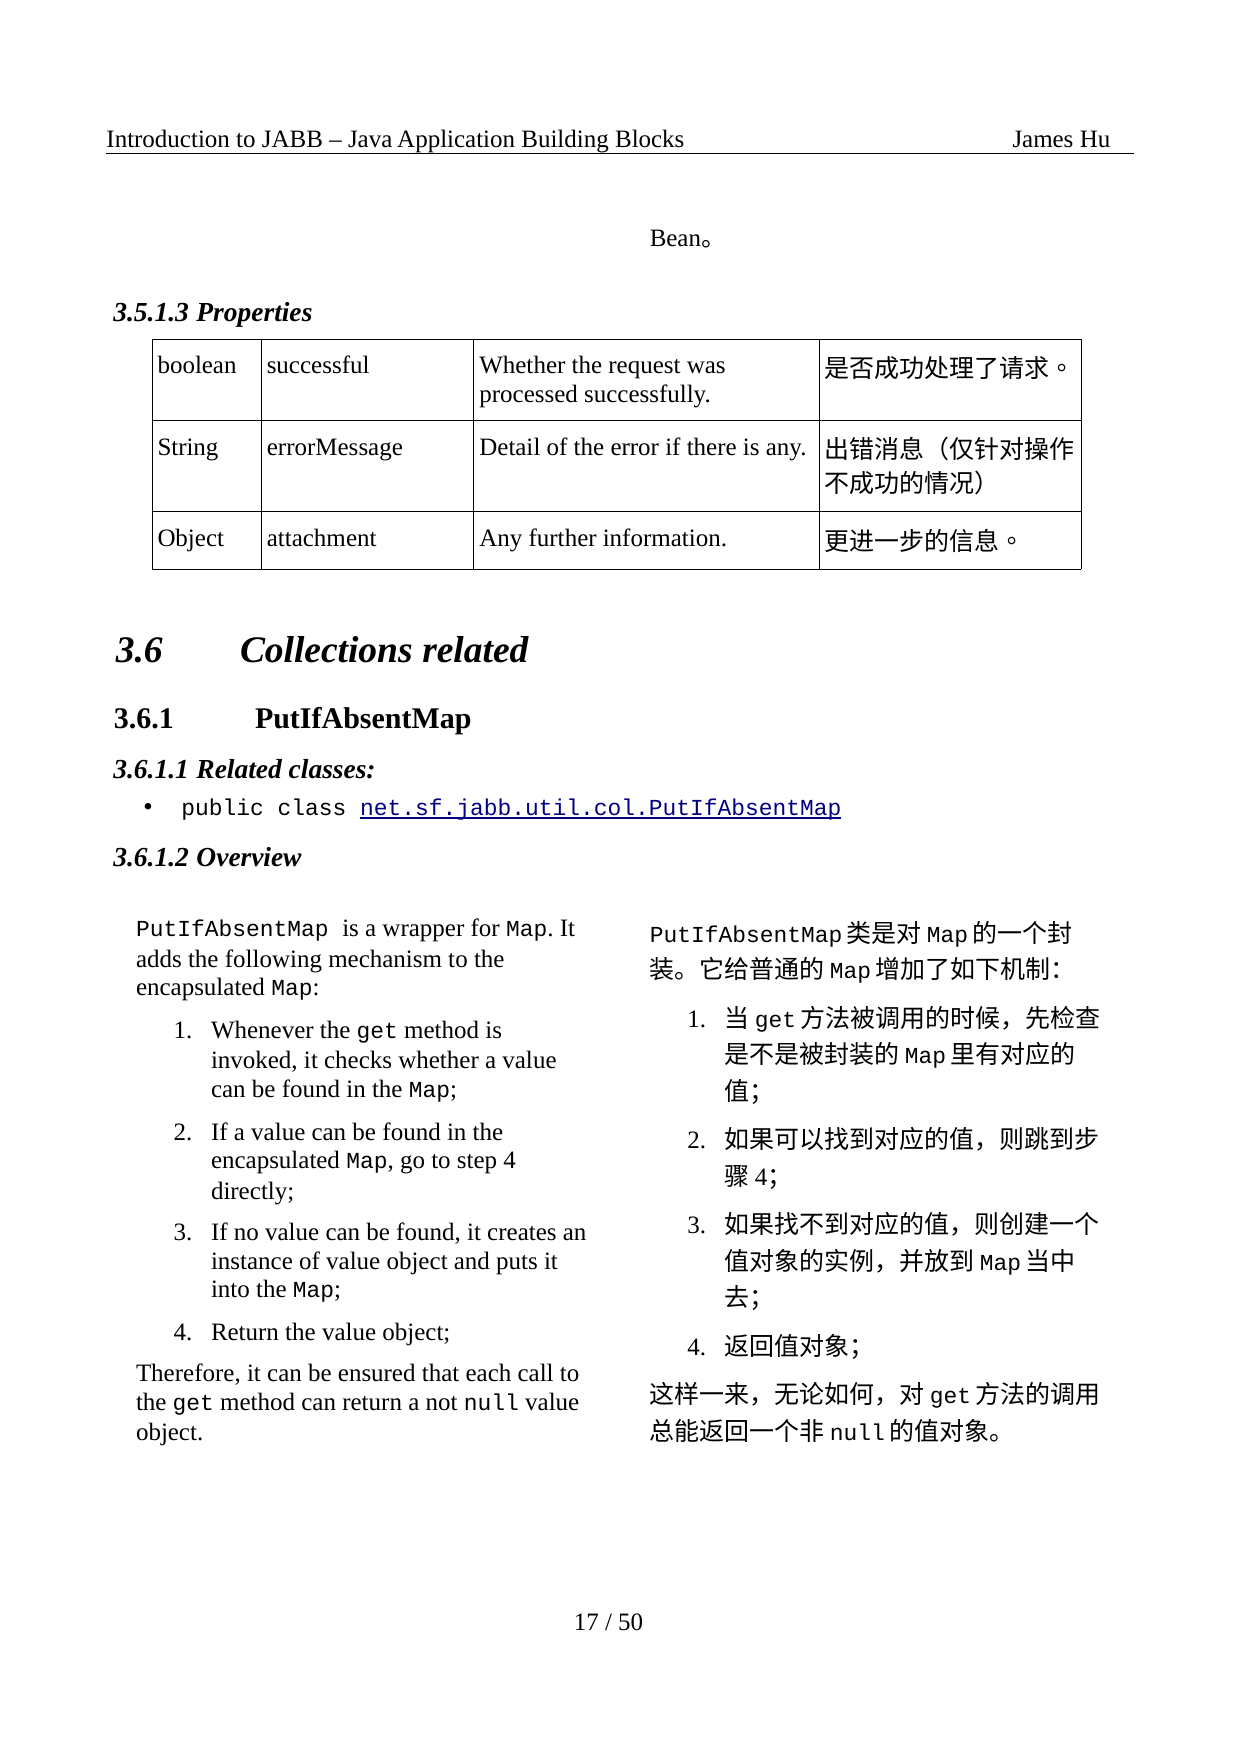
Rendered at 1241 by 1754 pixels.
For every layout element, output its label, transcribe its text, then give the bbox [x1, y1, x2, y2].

subtitle Properties [106, 295, 1134, 327]
subtitle Collections related [106, 628, 1134, 671]
table_cell 出错消息（仅针对操作不成功的情况） [820, 421, 1081, 511]
table_cell attachment [262, 512, 473, 569]
table_header 是否成功处理了请求。 [820, 340, 1081, 420]
table_cell Any further information. [474, 512, 819, 569]
table_cell String [153, 421, 261, 511]
table_cell 更进一步的信息。 [820, 512, 1081, 569]
table_header PutIfAbsentMap is a wrapper for Map. It adds the following mechanism to the encapsulated Map: Whenever the get method is invoked, it checks whether a value can be found in the Map; If a value can be found in the encapsulated Map, go to step 4 directly; If no value can be found, it creates an instance of value object and puts it into the Map; Return the value object; Therefore, it can be ensured that each call to the get method can return a not null value object. [106, 884, 620, 1489]
subtitle Overview [106, 841, 1134, 872]
table_cell errorMessage [262, 421, 473, 511]
table_header boolean [153, 340, 261, 420]
list public class net.sf.jabb.util.col.PutIfAbsentMap [144, 796, 1134, 822]
subtitle Related classes: [106, 753, 1134, 784]
table_cell Object [153, 512, 261, 569]
table_header successful [262, 340, 473, 420]
table_header PutIfAbsentMap类是对Map的一个封装。它给普通的Map增加了如下机制： 当get方法被调用的时候，先检查是不是被封装的Map里有对应的值； 如果可以找到对应的值，则跳到步骤4； 如果找不到对应的值，则创建一个值对象的实例，并放到Map当中去； 返回值对象； 这样一来，无论如何，对get方法的调用总能返回一个非null的值对象。 [620, 884, 1134, 1489]
table_header Bean。 [620, 183, 1134, 289]
table_header [106, 183, 620, 289]
subtitle PutIfAbsentMap [106, 701, 1134, 735]
table_header Whether the request was processed successfully. [474, 340, 819, 420]
table_cell Detail of the error if there is any. [474, 421, 819, 511]
